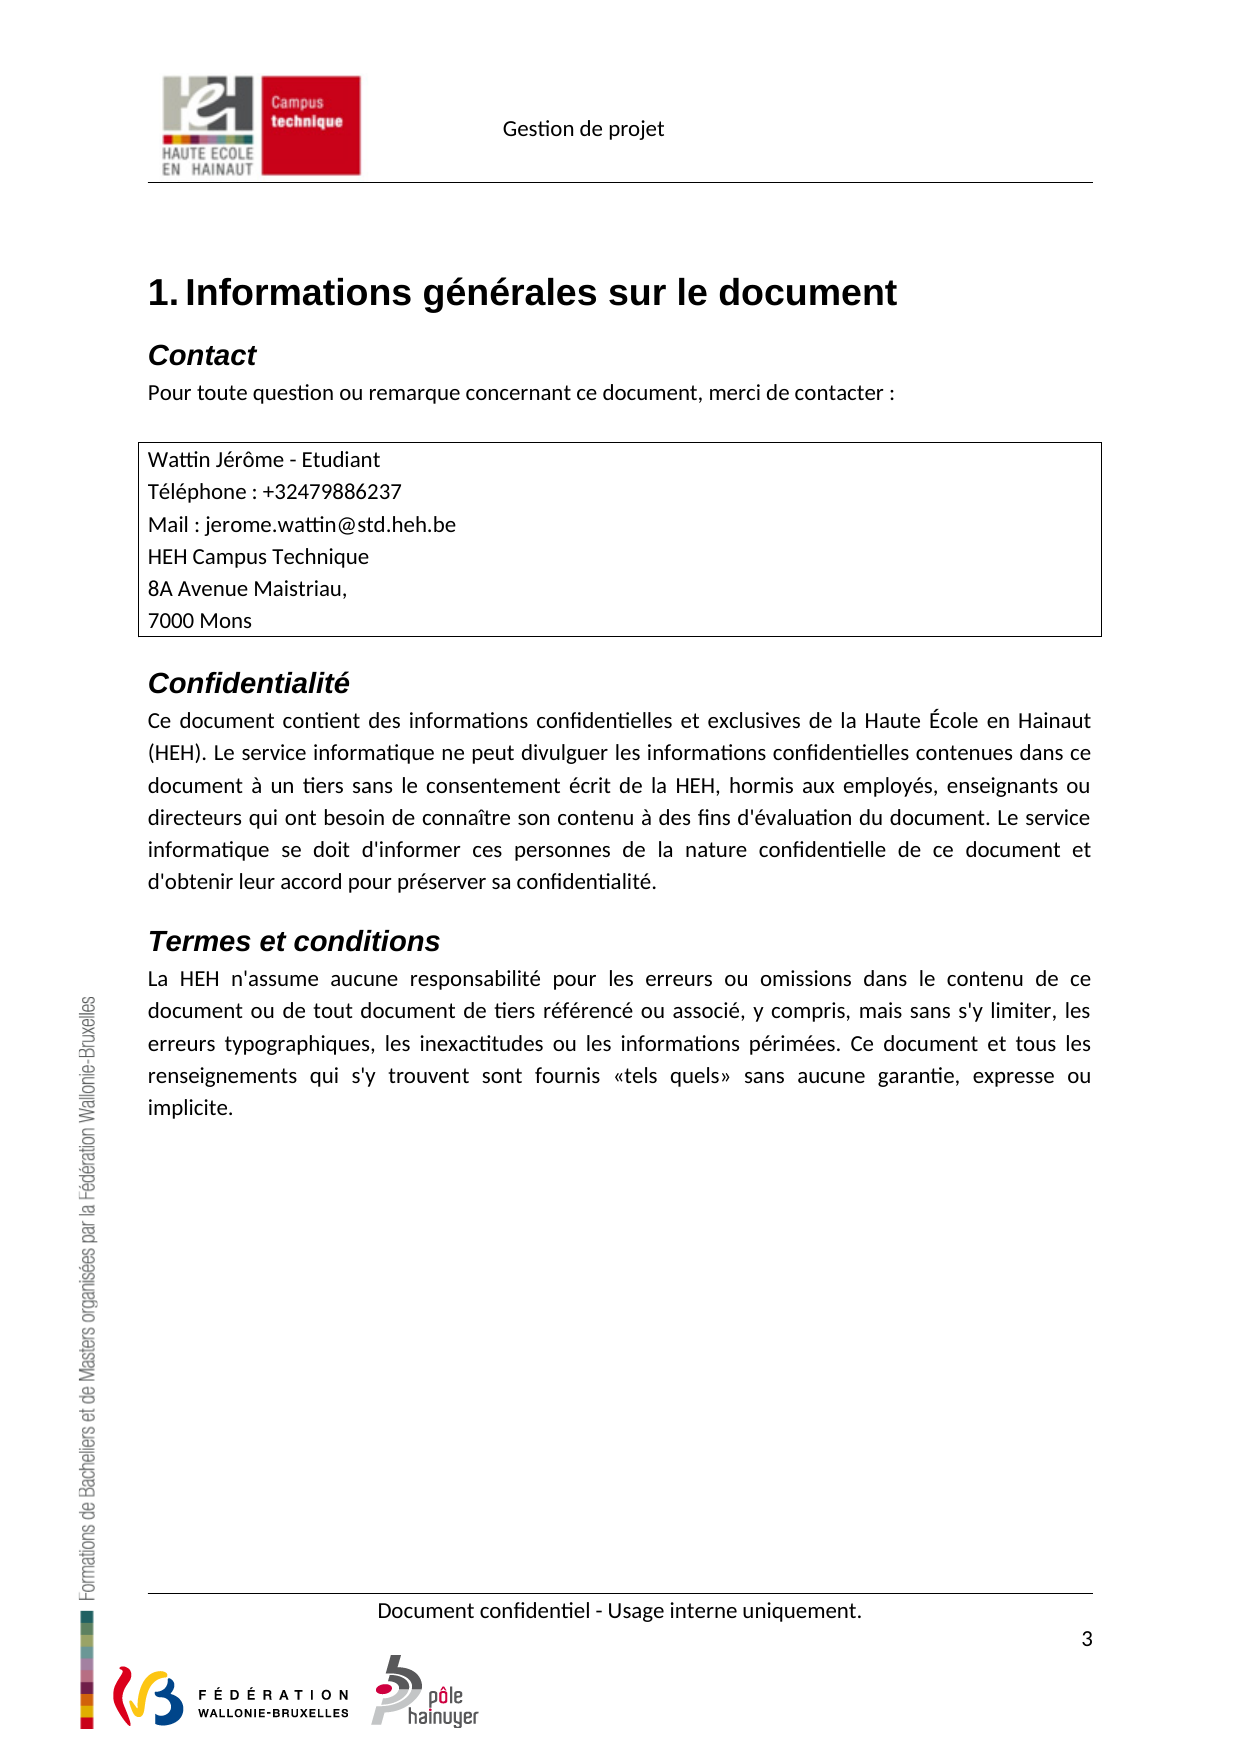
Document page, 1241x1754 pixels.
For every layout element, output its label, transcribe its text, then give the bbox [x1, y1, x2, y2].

text 8A Avenue Maistriau, [139, 571, 1101, 602]
text Mail : jerome.wattin@std.heh.be [139, 507, 1101, 538]
text Wattin Jérôme - Etudiant [139, 443, 1101, 473]
picture [113, 1655, 479, 1729]
subtitle Confidentialité [148, 667, 1093, 700]
subtitle Contact [148, 338, 1093, 372]
text 7000 Mons [139, 603, 1101, 636]
text Pour toute question ou remarque concernant ce document, merci de contacter : [148, 378, 1093, 406]
subtitle Termes et conditions [148, 924, 1093, 958]
text HEH Campus Technique [139, 539, 1101, 570]
text La HEH n'assume aucune responsabilité pour les erreurs ou omissions dans le contenu de ce document ou de tout document de tiers référencé ou associé, y compris, mais sans s'y limiter, les erreurs typographiques, les inexactitudes ou les informations périmées. Ce document et tous les renseignements qui s'y trouvent sont fournis «tels quels» sans aucune garantie, expresse ou implicite. [148, 964, 1093, 1121]
text Ce document contient des informations confidentielles et exclusives de la Haute École en Hainaut (HEH). Le service informatique ne peut divulguer les informations confidentielles contenues dans ce document à un tiers sans le consentement écrit de la HEH, hormis aux employés, enseignants ou directeurs qui ont besoin de connaître son contenu à des fins d'évaluation du document. Le service informatique se doit d'informer ces personnes de la nature confidentielle de ce document et d'obtenir leur accord pour préserver sa confidentialité. [148, 706, 1093, 895]
picture [158, 73, 369, 182]
subtitle Informations générales sur le document [148, 270, 1093, 313]
text Téléphone : +32479886237 [139, 474, 1101, 506]
picture [78, 997, 98, 1729]
